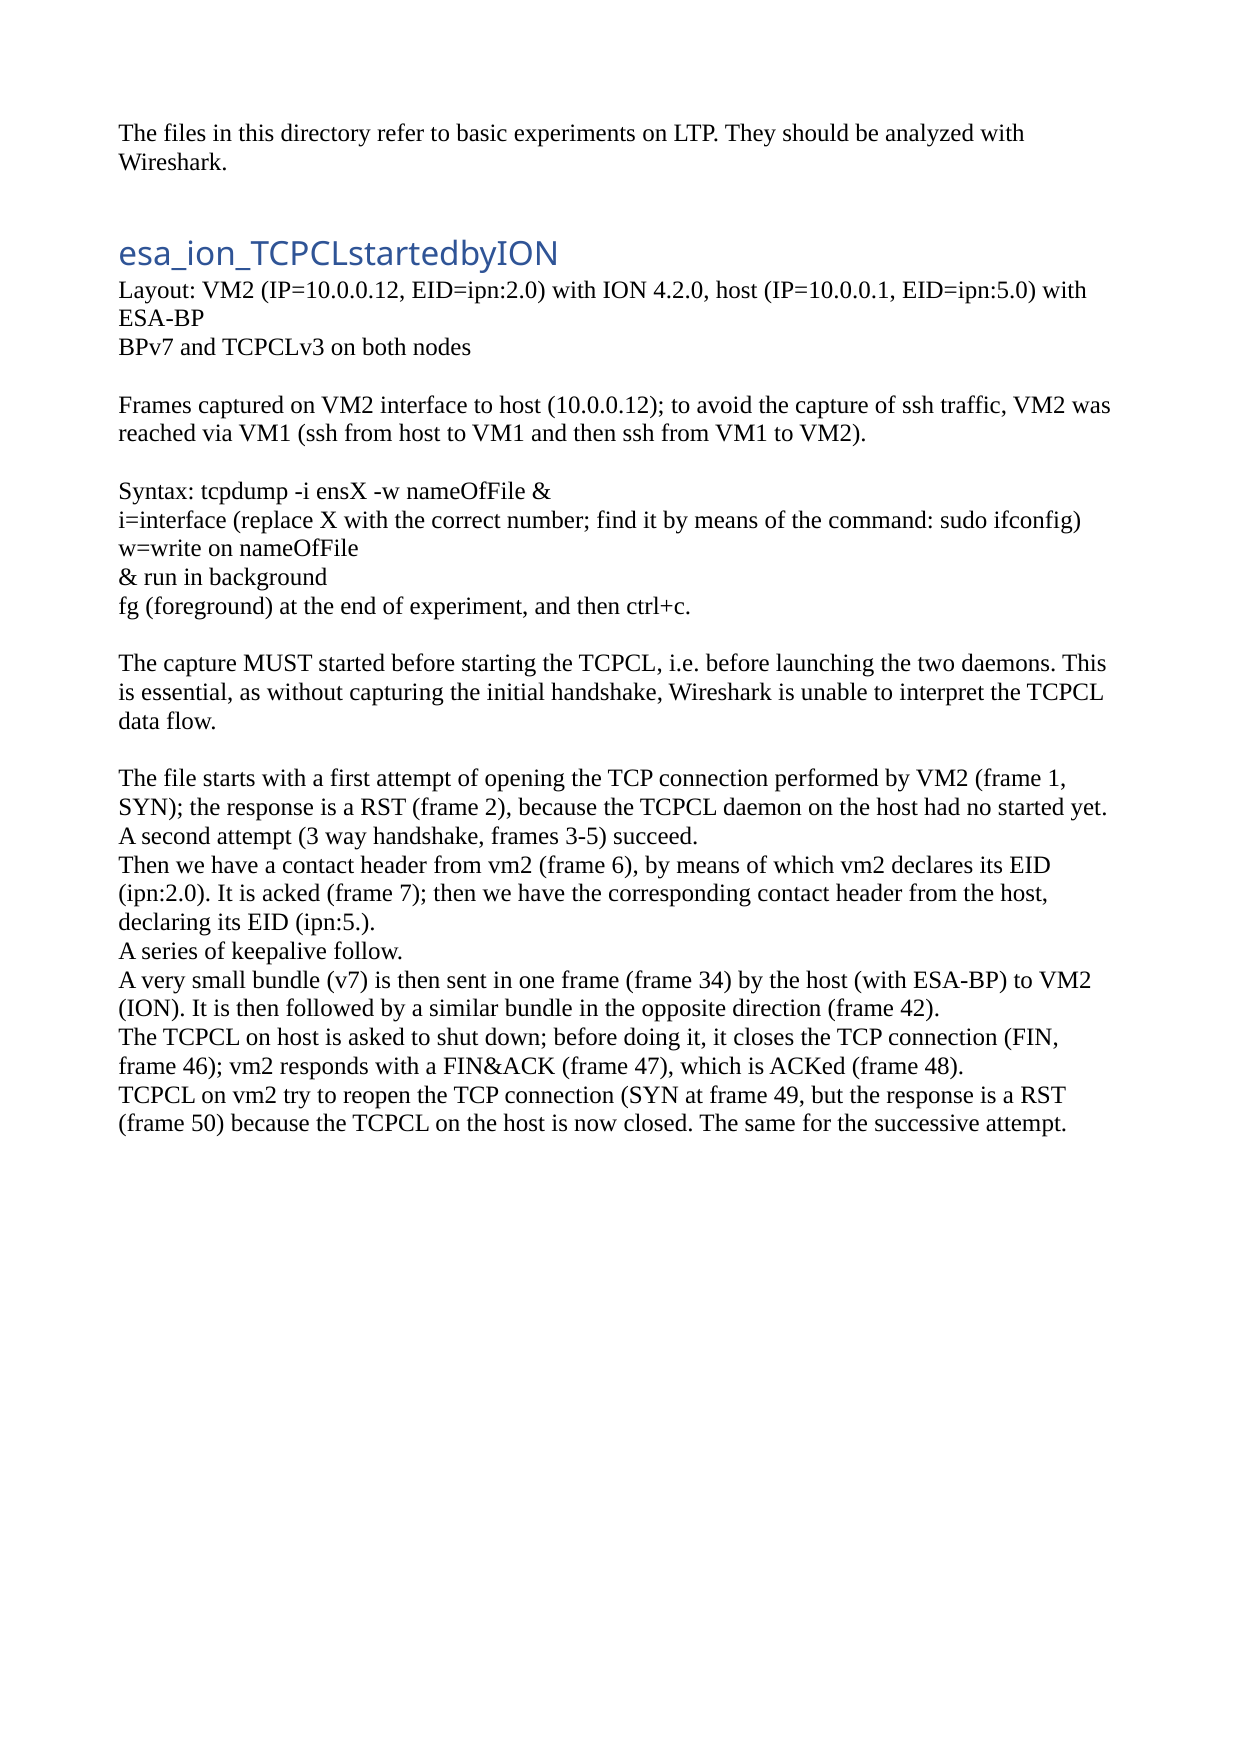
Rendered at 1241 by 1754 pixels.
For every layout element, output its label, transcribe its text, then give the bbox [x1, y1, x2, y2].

text A very small bundle (v7) is then sent in one frame (frame 34) by the host (with ESA-BP) to VM2 (ION). It is then followed by a similar bundle in the opposite direction (frame 42). [118, 965, 1122, 1022]
text Then we have a contact header from vm2 (frame 6), by means of which vm2 declares its EID (ipn:2.0). It is acked (frame 7); then we have the corresponding contact header from the host, declaring its EID (ipn:5.). [118, 850, 1122, 936]
subtitle esa_ion_TCPCLstartedbyION [118, 229, 1122, 275]
text Layout: VM2 (IP=10.0.0.12, EID=ipn:2.0) with ION 4.2.0, host (IP=10.0.0.1, EID=ipn:5.0) with ESA-BP [118, 275, 1122, 332]
text Frames captured on VM2 interface to host (10.0.0.12); to avoid the capture of ssh traffic, VM2 was reached via VM1 (ssh from host to VM1 and then ssh from VM1 to VM2). [118, 390, 1122, 447]
text fg (foreground) at the end of experiment, and then ctrl+c. [118, 591, 1122, 620]
text The capture MUST started before starting the TCPCL, i.e. before launching the two daemons. This is essential, as without capturing the initial handshake, Wireshark is unable to interpret the TCPCL data flow. [118, 648, 1122, 735]
text The files in this directory refer to basic experiments on LTP. They should be analyzed with Wireshark. [118, 118, 1122, 176]
text i=interface (replace X with the correct number; find it by means of the command: sudo ifconfig) [118, 505, 1122, 533]
text A second attempt (3 way handshake, frames 3-5) succeed. [118, 821, 1122, 850]
text The TCPCL on host is asked to shut down; before doing it, it closes the TCP connection (FIN, frame 46); vm2 responds with a FIN&ACK (frame 47), which is ACKed (frame 48). [118, 1022, 1122, 1080]
text & run in background [118, 562, 1122, 591]
text Syntax: tcpdump -i ensX -w nameOfFile & [118, 476, 1122, 505]
text TCPCL on vm2 try to reopen the TCP connection (SYN at frame 49, but the response is a RST (frame 50) because the TCPCL on the host is now closed. The same for the successive attempt. [118, 1080, 1122, 1137]
text w=write on nameOfFile [118, 533, 1122, 562]
text A series of keepalive follow. [118, 936, 1122, 965]
text BPv7 and TCPCLv3 on both nodes [118, 332, 1122, 361]
text The file starts with a first attempt of opening the TCP connection performed by VM2 (frame 1, SYN); the response is a RST (frame 2), because the TCPCL daemon on the host had no started yet. [118, 763, 1122, 821]
